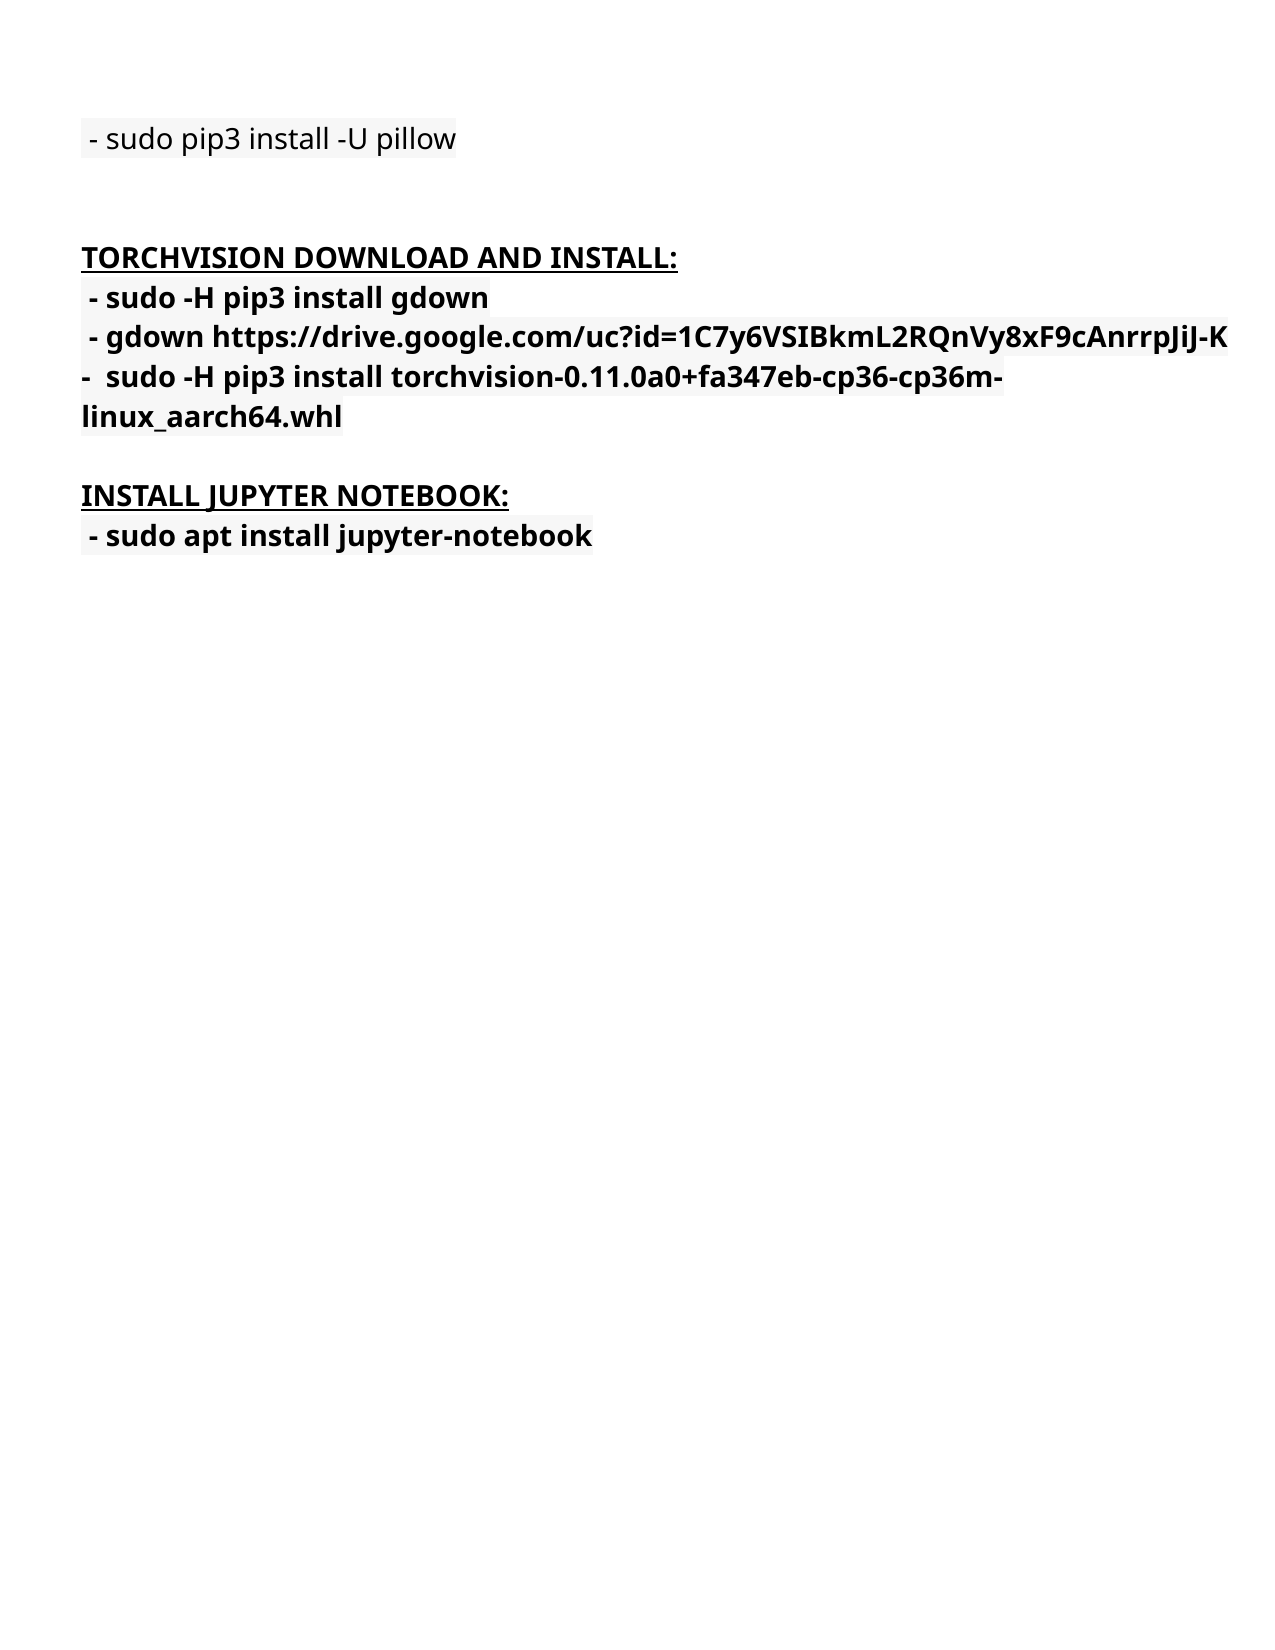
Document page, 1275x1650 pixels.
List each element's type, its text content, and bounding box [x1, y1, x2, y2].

text - sudo -H pip3 install torchvision-0.11.0a0+fa347eb-cp36-cp36m-linux_aarch64.whl [81, 356, 1234, 436]
text - sudo -H pip3 install gdown [81, 277, 1234, 317]
text TORCHVISION DOWNLOAD AND INSTALL: [81, 237, 1234, 277]
text - sudo pip3 install -U pillow [81, 118, 1234, 158]
text - gdown https://drive.google.com/uc?id=1C7y6VSIBkmL2RQnVy8xF9cAnrrpJiJ-K [81, 317, 1234, 356]
text INSTALL JUPYTER NOTEBOOK: [81, 475, 1234, 515]
text - sudo apt install jupyter-notebook [81, 515, 1234, 555]
